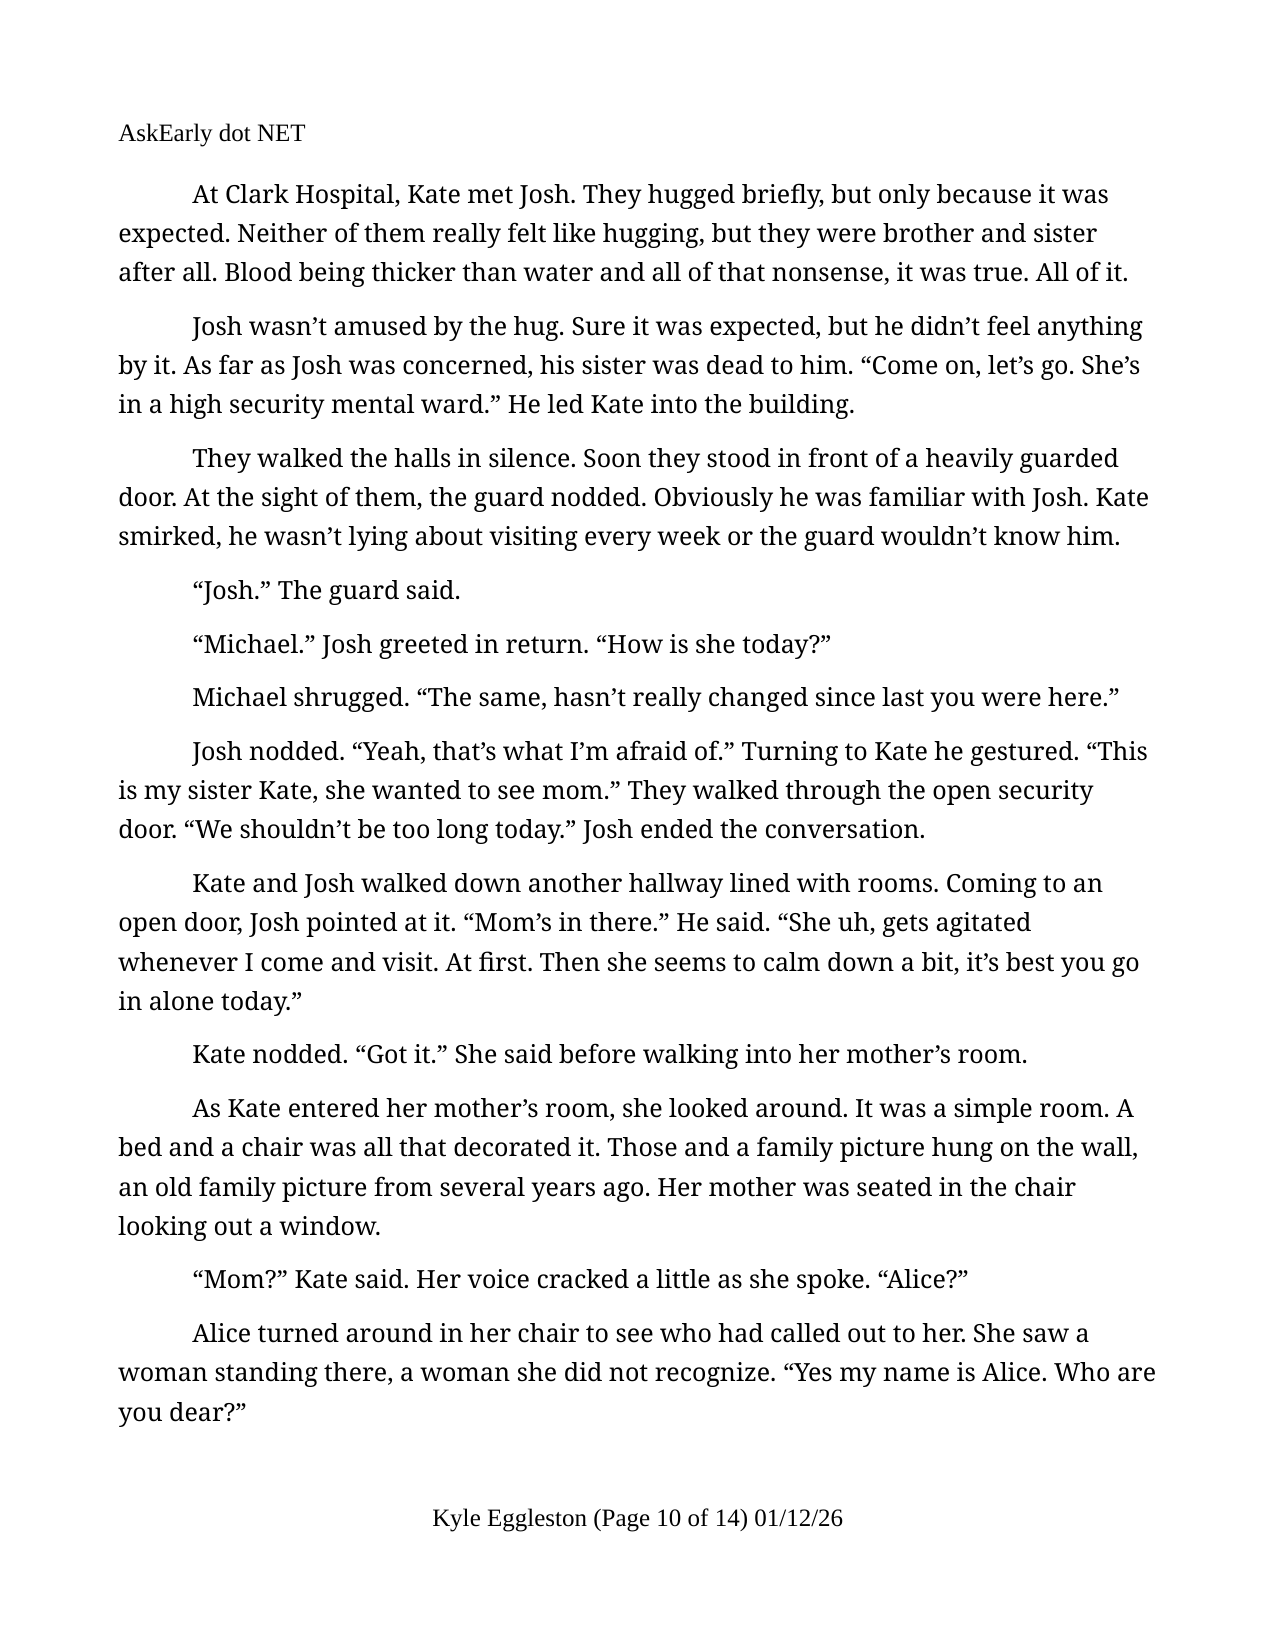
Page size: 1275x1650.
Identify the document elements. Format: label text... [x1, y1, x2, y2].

text “Michael.” Josh greeted in return. “How is she today?” [118, 626, 1157, 660]
text Josh nodded. “Yeah, that’s what I’m afraid of.” Turning to Kate he gestured. “This is my sister Kate, she wanted to see mom.” They walked through the open security door. “We shouldn’t be too long today.” Josh ended the conversation. [118, 734, 1157, 846]
text “Mom?” Kate said. Her voice cracked a little as she spoke. “Alice?” [118, 1262, 1157, 1296]
text As Kate entered her mother’s room, she looked around. It was a simple room. A bed and a chair was all that decorated it. Those and a family picture hung on the wall, an old family picture from several years ago. Her mother was seated in the chair looking out a window. [118, 1091, 1157, 1242]
text Kate nodded. “Got it.” She said before walking into her mother’s room. [118, 1037, 1157, 1071]
text At Clark Hospital, Kate met Josh. They hugged briefly, but only because it was expected. Neither of them really felt like hugging, but they were brother and sister after all. Blood being thicker than water and all of that nonsense, it was true. All of it. [118, 176, 1157, 289]
text They walked the halls in silence. Soon they stood in front of a heavily guarded door. At the sight of them, the guard nodded. Obviously he was familiar with Josh. Kate smirked, he wasn’t lying about visiting every week or the guard wouldn’t know him. [118, 441, 1157, 553]
text Alice turned around in her chair to see who had called out to her. She saw a woman standing there, a woman she did not recognize. “Yes my name is Alice. Who are you dear?” [118, 1316, 1157, 1428]
text Michael shrugged. “The same, hasn’t really changed since last you were here.” [118, 680, 1157, 714]
text Josh wasn’t amused by the hug. Sure it was expected, but he didn’t feel anything by it. As far as Josh was concerned, his sister was dead to him. “Come on, let’s go. She’s in a high security mental ward.” He led Kate into the building. [118, 308, 1157, 421]
text “Josh.” The guard said. [118, 573, 1157, 607]
text Kate and Josh walked down another hallway lined with rooms. Coming to an open door, Josh pointed at it. “Mom’s in there.” He said. “She uh, gets agitated whenever I come and visit. At first. Then she seems to calm down a bit, it’s best you go in alone today.” [118, 866, 1157, 1017]
